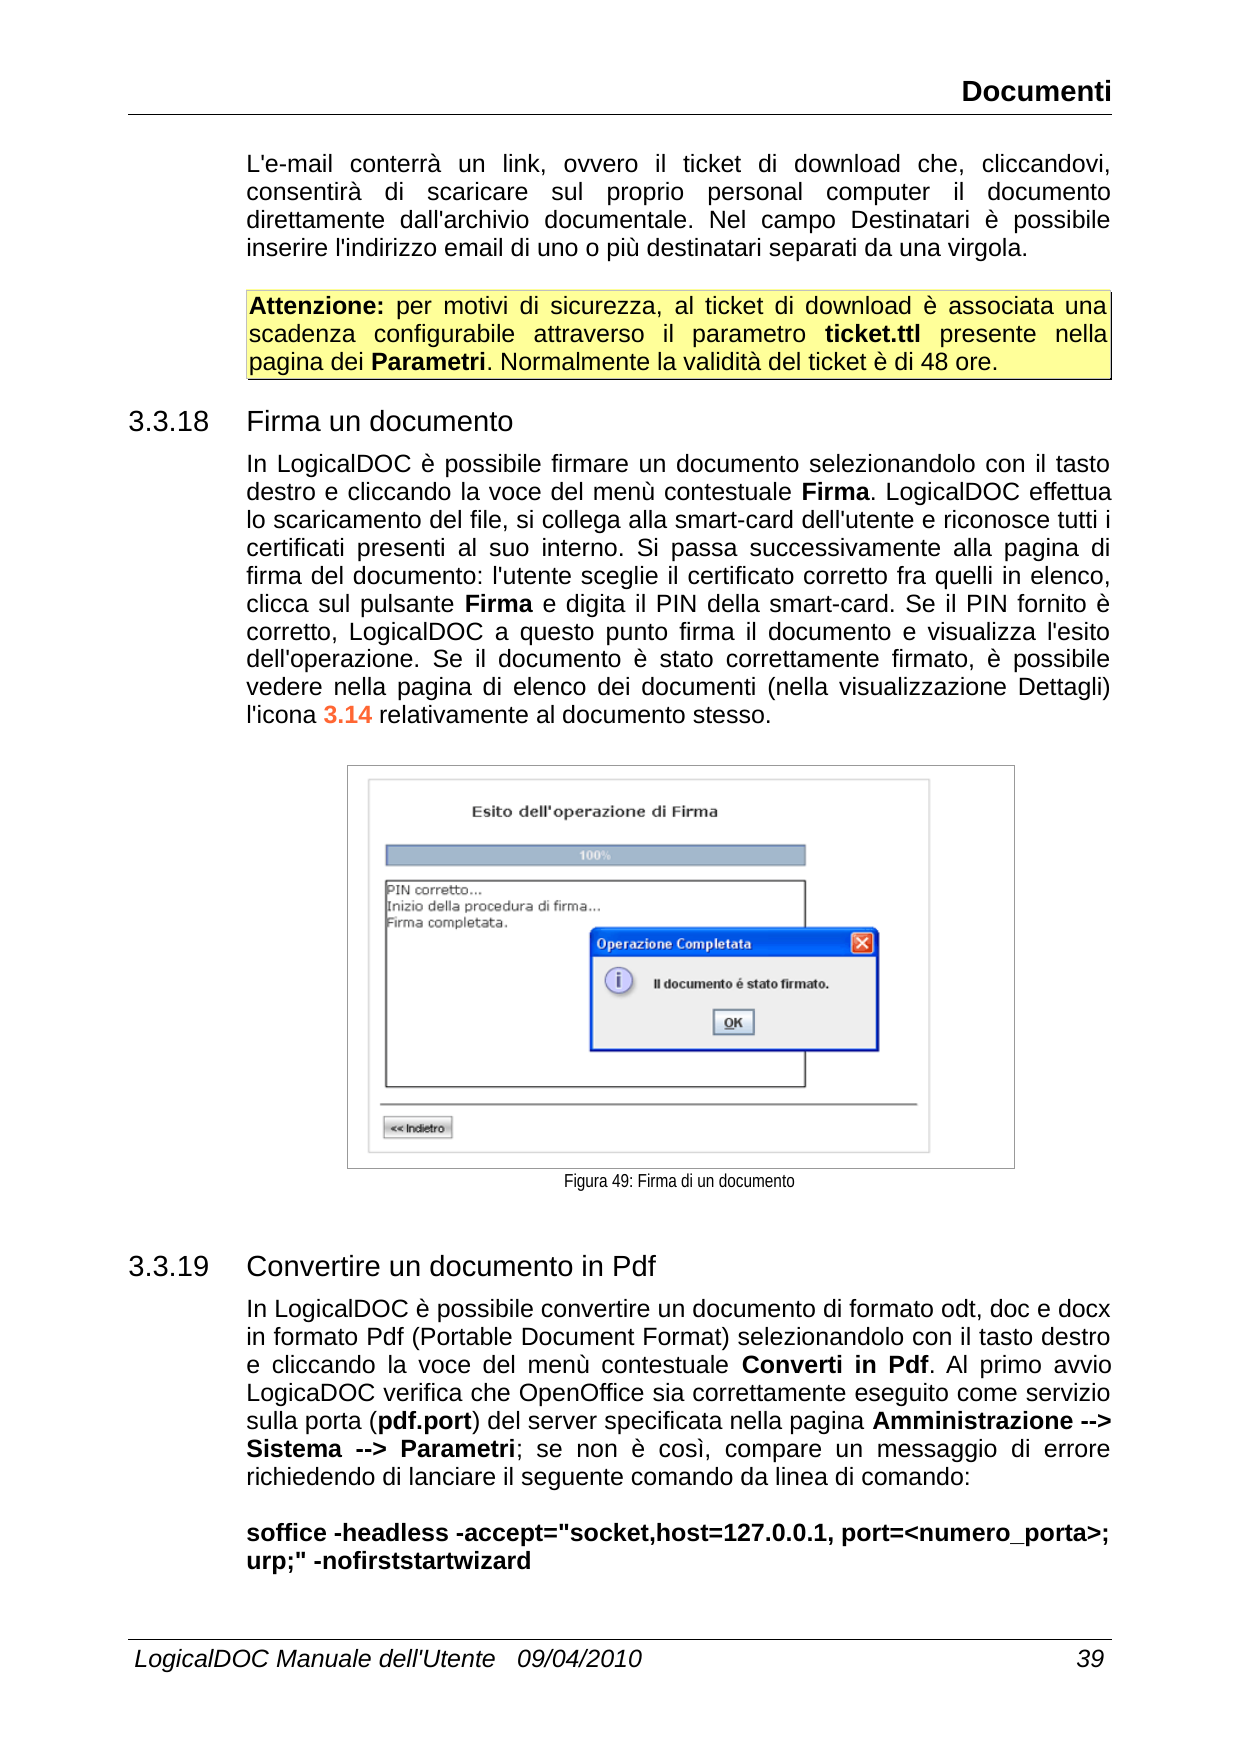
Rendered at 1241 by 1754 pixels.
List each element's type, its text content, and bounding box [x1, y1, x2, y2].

text Attenzione: per motivi di sicurezza, al ticket di download è associata una scadenza configurabile attraverso il parametro ticket.ttl presente nella pagina dei Parametri. Normalmente la validità del ticket è di 48 ore. [247, 291, 1110, 378]
text In LogicalDOC è possibile convertire un documento di formato odt, doc e docx in formato Pdf (Portable Document Format) selezionandolo con il tasto destro e cliccando la voce del menù contestuale Converti in Pdf. Al primo avvio LogicaDOC verifica che OpenOffice sia correttamente eseguito come servizio sulla porta (pdf.port) del server specificata nella pagina Amministrazione --> Sistema --> Parametri; se non è così, compare un messaggio di errore richiedendo di lanciare il seguente comando da linea di comando: [246, 1295, 1112, 1491]
subtitle Firma un documento [128, 405, 1112, 437]
text L'e-mail conterrà un link, ovvero il ticket di download che, cliccandovi, consentirà di scaricare sul proprio personal computer il documento direttamente dall'archivio documentale. Nel campo Destinatari è possibile inserire l'indirizzo email di uno o più destinatari separati da una virgola. [246, 150, 1112, 262]
text In LogicalDOC è possibile firmare un documento selezionandolo con il tasto destro e cliccando la voce del menù contestuale Firma. LogicalDOC effettua lo scaricamento del file, si collega alla smart-card dell'utente e riconosce tutti i certificati presenti al suo interno. Si passa successivamente alla pagina di firma del documento: l'utente sceglie il certificato corretto fra quelli in elenco, clicca sul pulsante Firma e digita il PIN della smart-card. Se il PIN fornito è corretto, LogicalDOC a questo punto firma il documento e visualizza l'esito dell'operazione. Se il documento è stato correttamente firmato, è possibile vedere nella pagina di elenco dei documenti (nella visualizzazione Dettagli) l'icona 3.14 relativamente al documento stesso. [246, 450, 1112, 729]
text soffice -headless -accept="socket,host=127.0.0.1, port=<numero_porta>; urp;" -nofirststartwizard [246, 1491, 1112, 1574]
text Figura 49: Firma di un documento [347, 1169, 1012, 1190]
subtitle Convertire un documento in Pdf [128, 1250, 1112, 1283]
